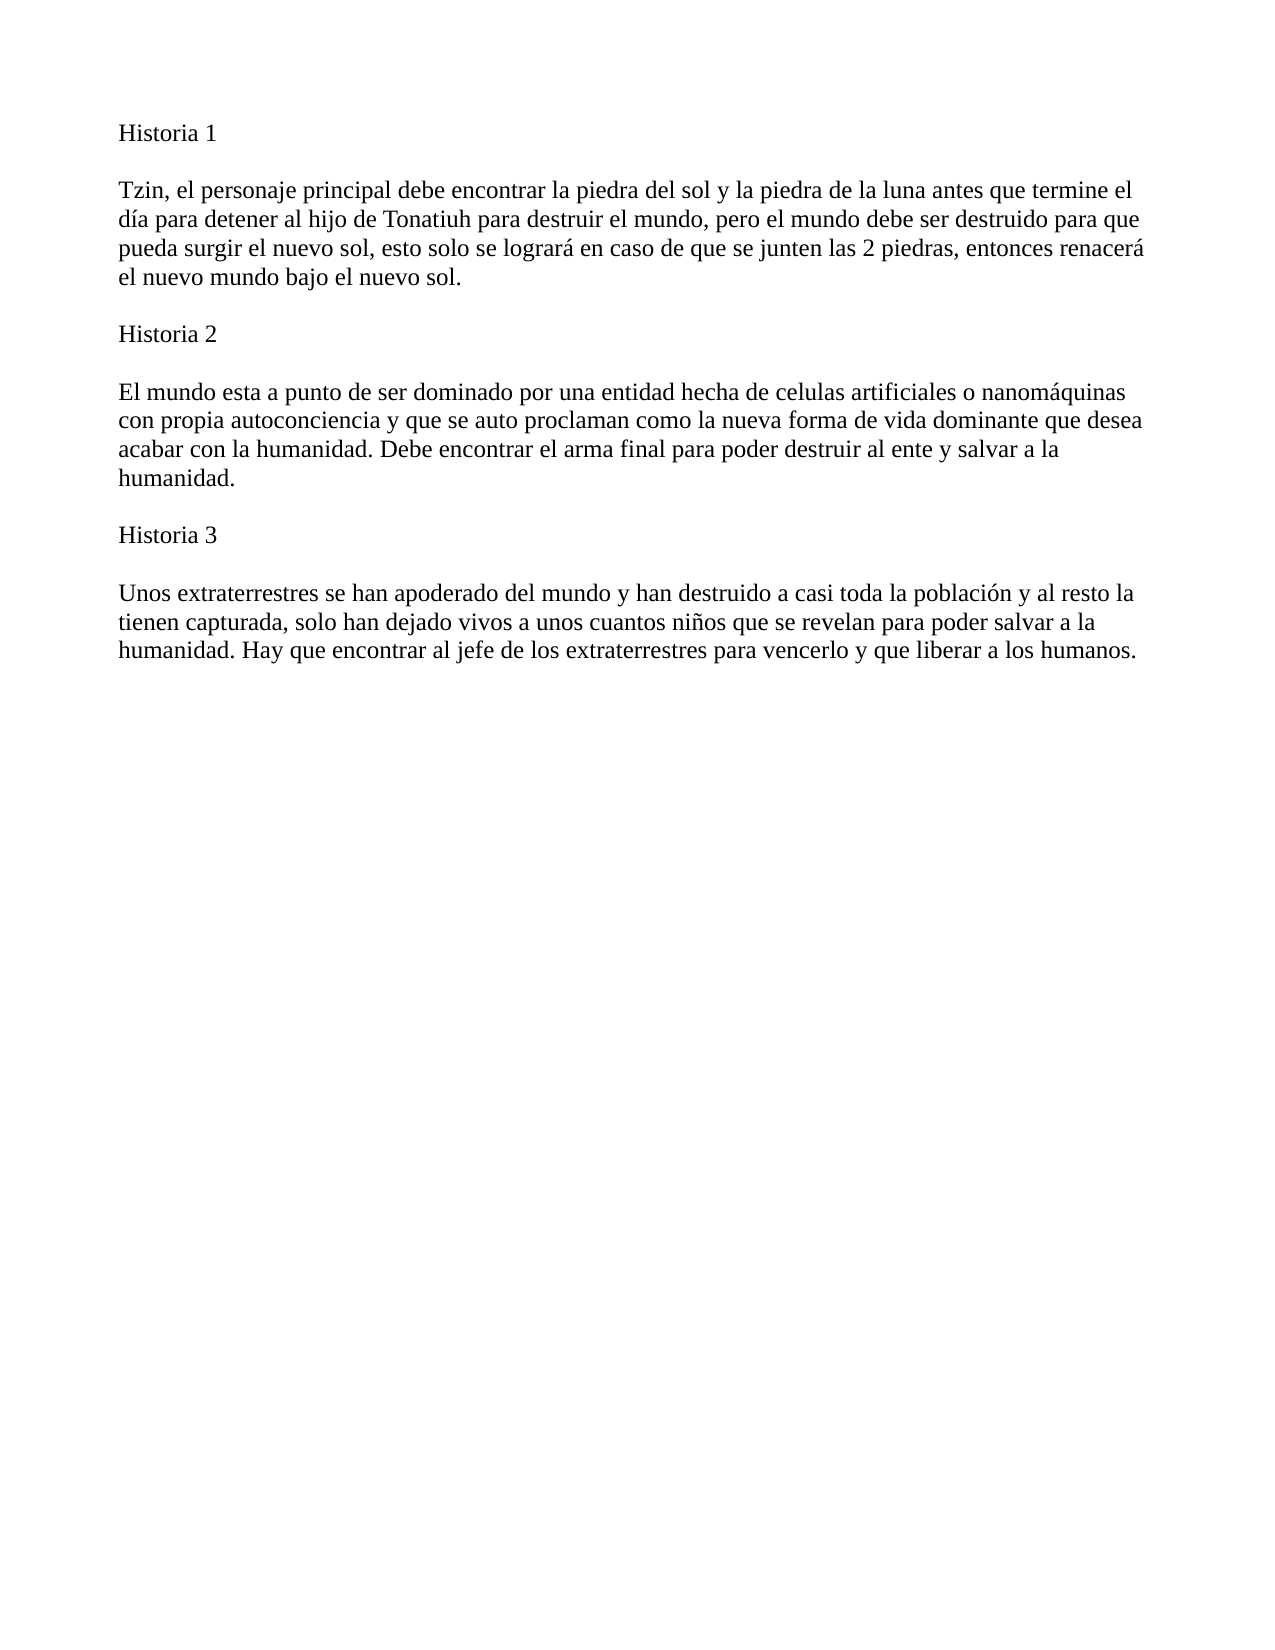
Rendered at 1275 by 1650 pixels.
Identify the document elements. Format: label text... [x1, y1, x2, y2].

text Tzin, el personaje principal debe encontrar la piedra del sol y la piedra de la luna antes que termine el día para detener al hijo de Tonatiuh para destruir el mundo, pero el mundo debe ser destruido para que pueda surgir el nuevo sol, esto solo se logrará en caso de que se junten las 2 piedras, entonces renacerá el nuevo mundo bajo el nuevo sol. [118, 176, 1157, 291]
text Historia 2 [118, 319, 1157, 348]
text El mundo esta a punto de ser dominado por una entidad hecha de celulas artificiales o nanomáquinas con propia autoconciencia y que se auto proclaman como la nueva forma de vida dominante que desea acabar con la humanidad. Debe encontrar el arma final para poder destruir al ente y salvar a la humanidad. [118, 377, 1157, 492]
text Historia 1 [118, 118, 1157, 147]
text Unos extraterrestres se han apoderado del mundo y han destruido a casi toda la población y al resto la tienen capturada, solo han dejado vivos a unos cuantos niños que se revelan para poder salvar a la humanidad. Hay que encontrar al jefe de los extraterrestres para vencerlo y que liberar a los humanos. [118, 578, 1157, 664]
text Historia 3 [118, 521, 1157, 549]
